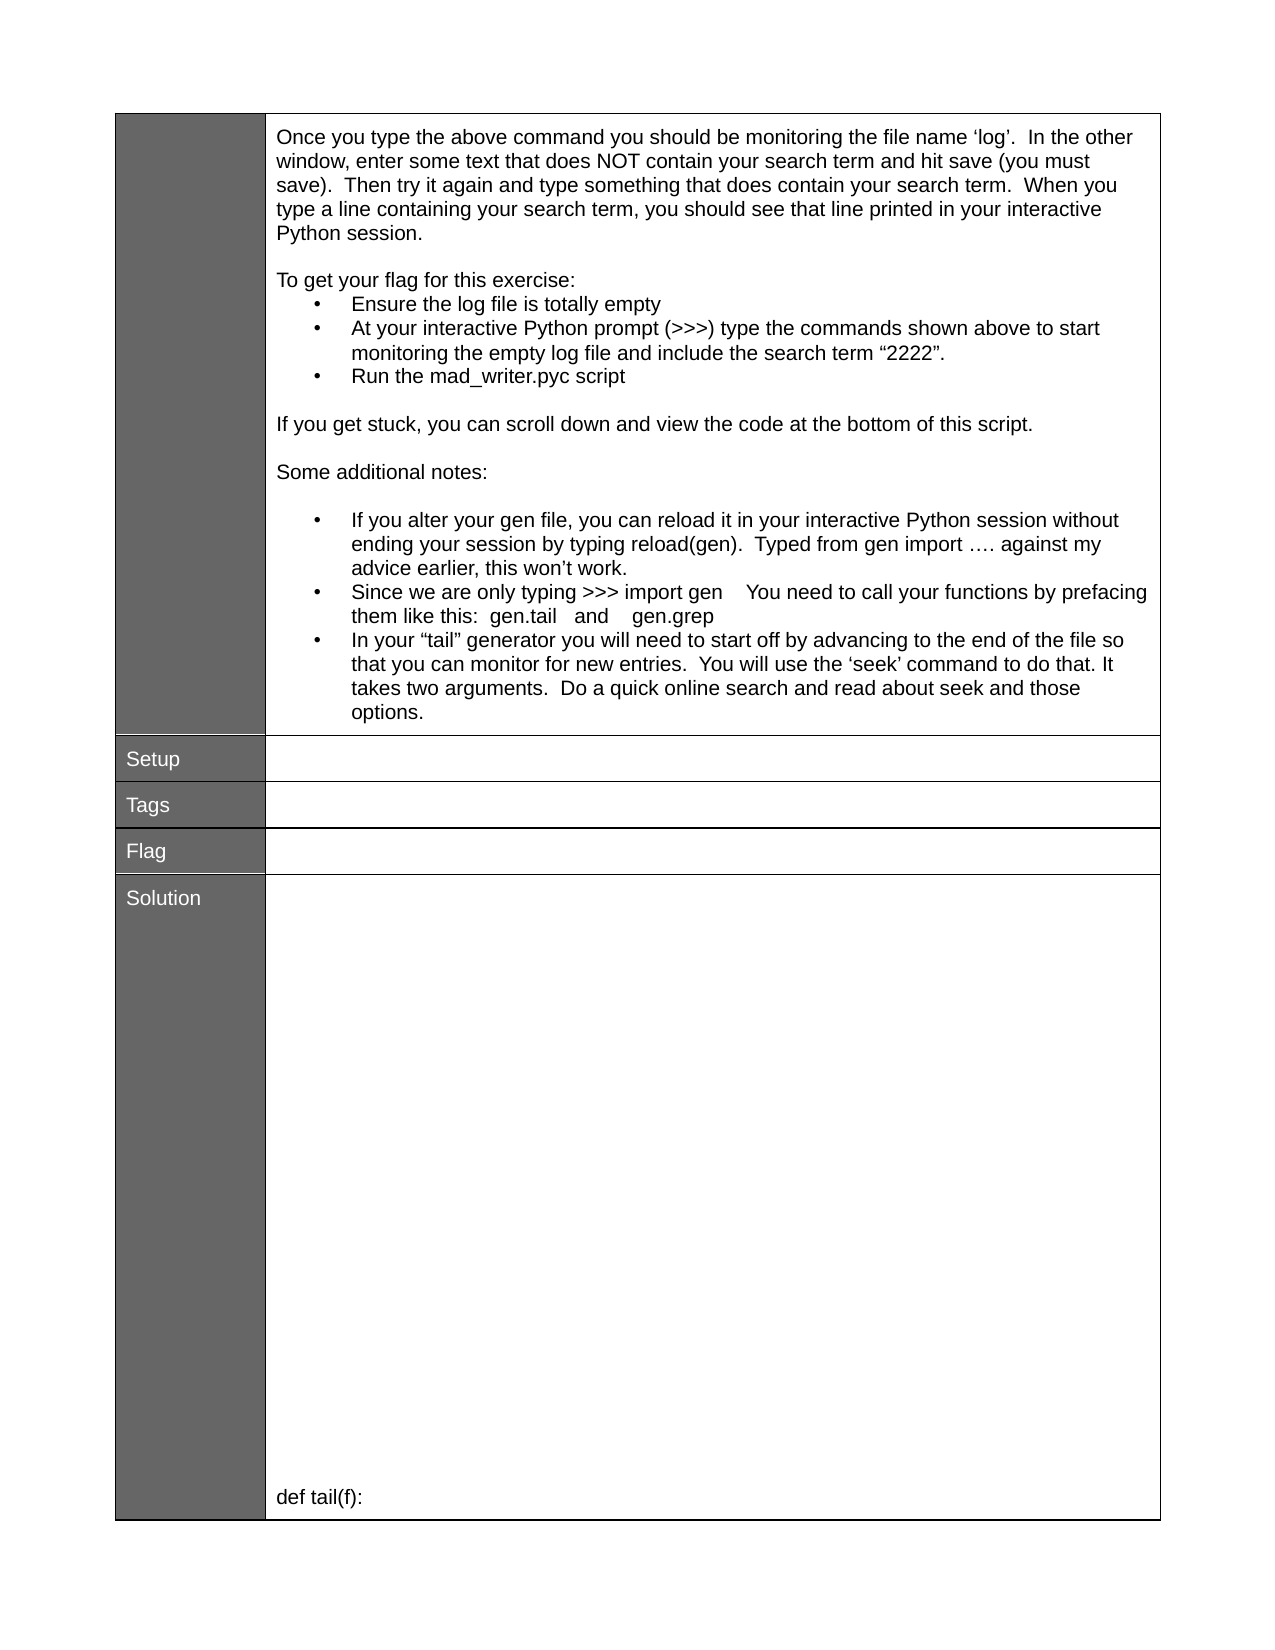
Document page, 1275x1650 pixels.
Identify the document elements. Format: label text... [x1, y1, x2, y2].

table_cell [266, 829, 1160, 873]
table_cell def tail(f): [266, 875, 1160, 1519]
table_cell [266, 736, 1160, 781]
table_cell [116, 114, 265, 734]
table_cell Once you type the above command you should be monitoring the file name ‘log’. In the other window, enter some text that does NOT contain your search term and hit save (you must save). Then try it again and type something that does contain your search term. When you type a line containing your search term, you should see that line printed in your interactive Python session. To get your flag for this exercise: Ensure the log file is totally empty At your interactive Python prompt (>>>) type the commands shown above to start monitoring the empty log file and include the search term “2222”. Run the mad_writer.pyc script If you get stuck, you can scroll down and view the code at the bottom of this script. Some additional notes: If you alter your gen file, you can reload it in your interactive Python session without ending your session by typing reload(gen). Typed from gen import …. against my advice earlier, this won’t work. Since we are only typing >>> import gen You need to call your functions by prefacing them like this: gen.tail and gen.grep In your “tail” generator you will need to start off by advancing to the end of the file so that you can monitor for new entries. You will use the ‘seek’ command to do that. It takes two arguments. Do a quick online search and read about seek and those options. [266, 114, 1160, 734]
table_cell Solution [116, 875, 265, 1519]
table_cell Setup [116, 736, 265, 781]
table_cell Tags [116, 782, 265, 827]
table_cell Flag [116, 829, 265, 873]
table_cell [266, 782, 1160, 827]
